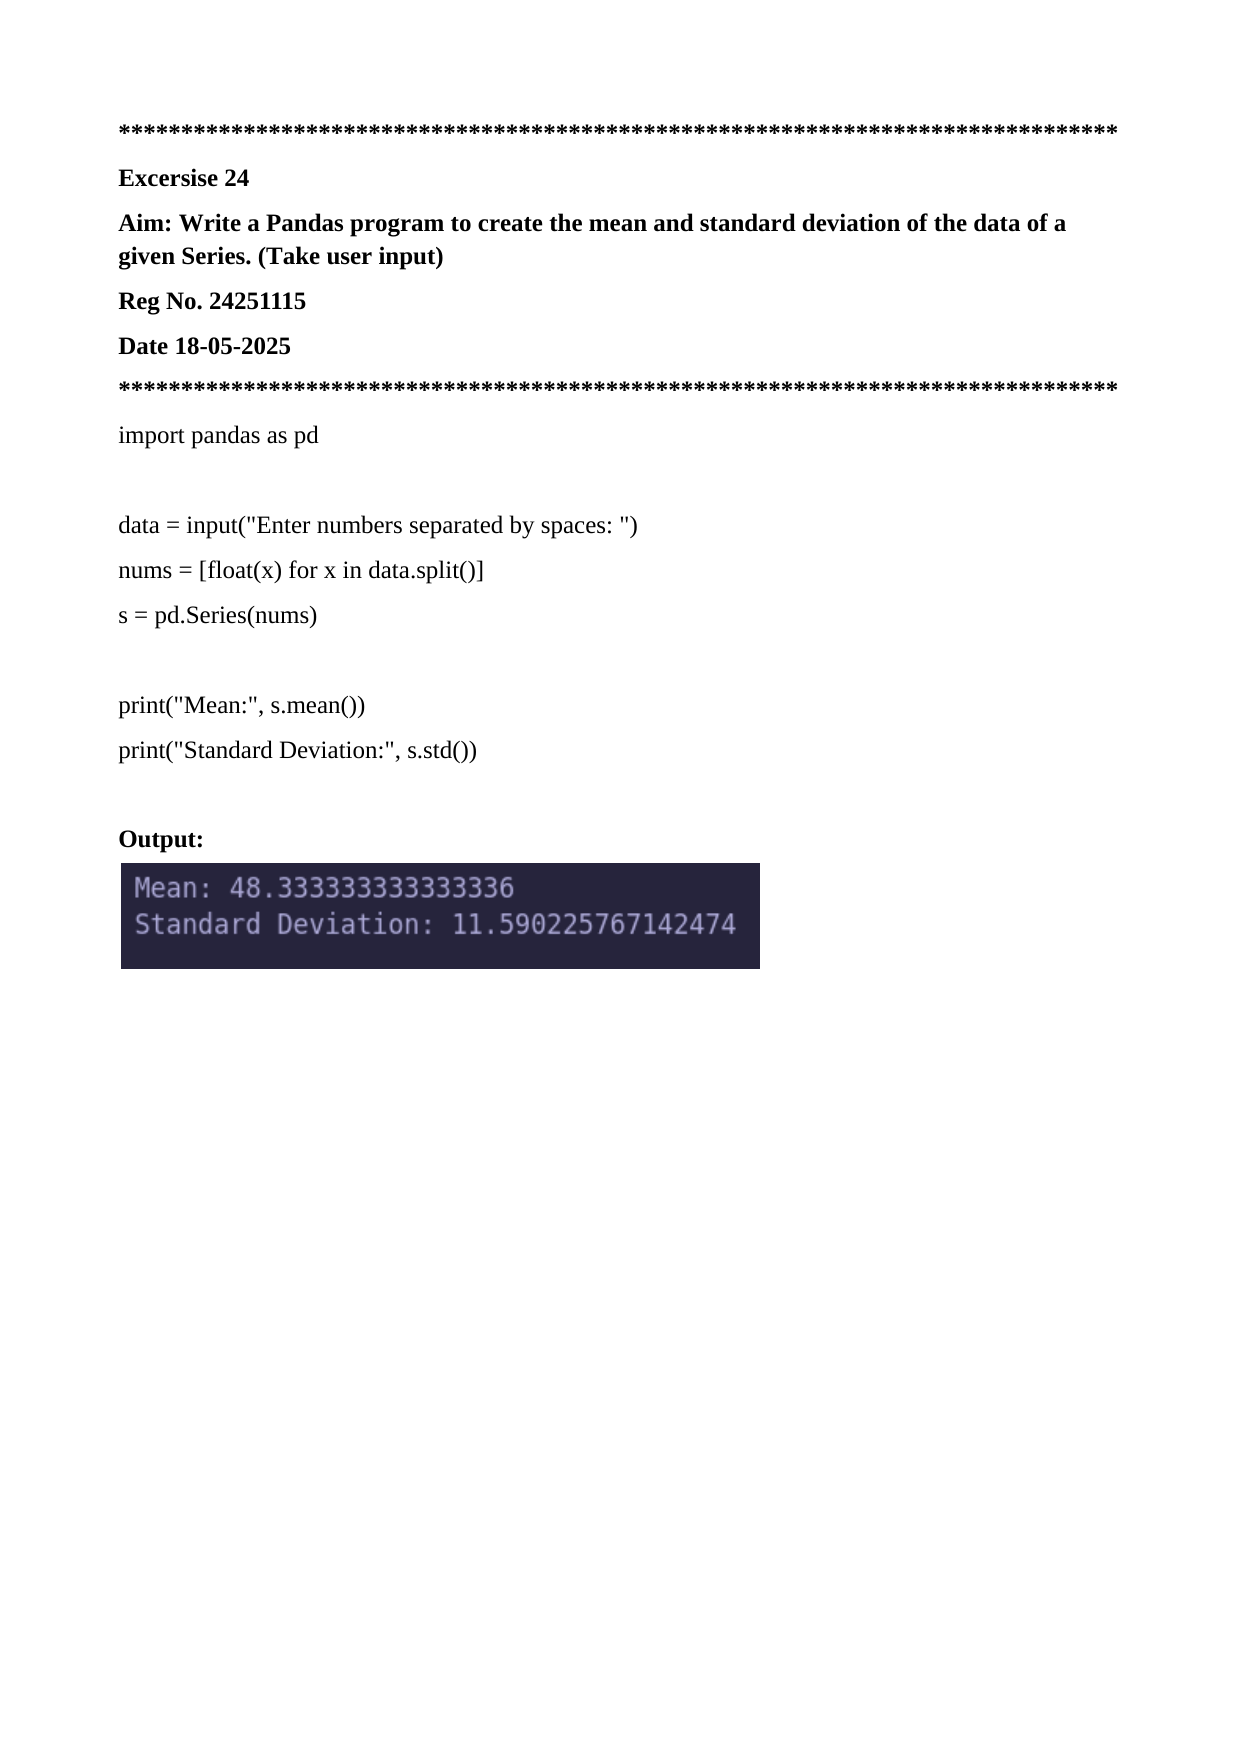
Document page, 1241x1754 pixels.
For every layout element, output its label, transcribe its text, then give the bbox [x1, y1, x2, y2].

text ******************************************************************************** [118, 376, 1122, 404]
text import pandas as pd [118, 421, 1122, 449]
text nums = [float(x) for x in data.split()] [118, 555, 1122, 584]
text Reg No. 24251115 [118, 286, 1122, 314]
text Aim: Write a Pandas program to create the mean and standard deviation of the data of a given Series. (Take user input) [118, 208, 1122, 270]
text Output: [118, 824, 1122, 853]
text data = input("Enter numbers separated by spaces: ") [118, 510, 1122, 539]
text s = pd.Series(nums) [118, 600, 1122, 629]
picture [121, 863, 760, 969]
text Date 18-05-2025 [118, 331, 1122, 359]
text ******************************************************************************** [118, 118, 1122, 147]
text print("Mean:", s.mean()) [118, 690, 1122, 719]
text print("Standard Deviation:", s.std()) [118, 735, 1122, 763]
text Excersise 24 [118, 163, 1122, 192]
